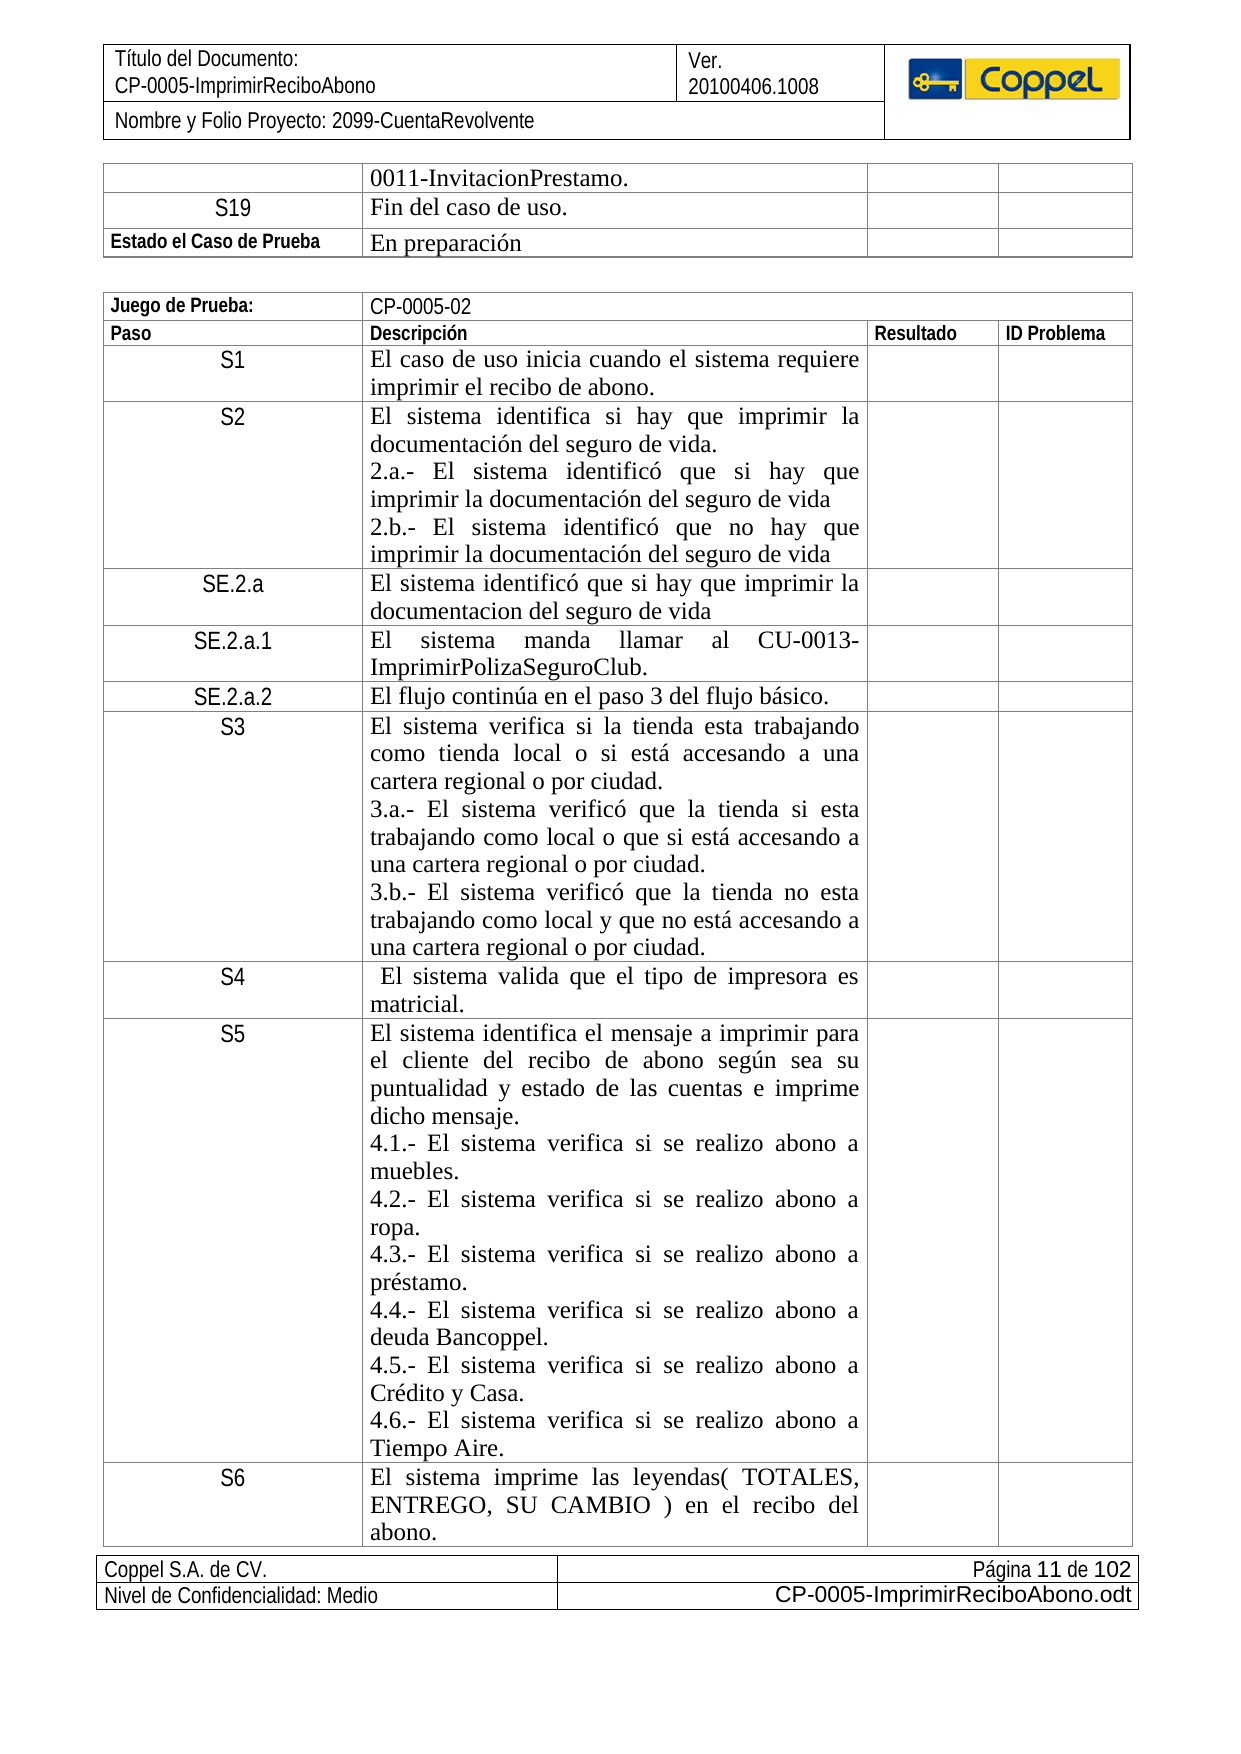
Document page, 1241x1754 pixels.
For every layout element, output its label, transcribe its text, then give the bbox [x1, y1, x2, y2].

table_header CP-0005-02 [363, 293, 1132, 319]
table_cell S1 [104, 346, 362, 401]
table_header Juego de Prueba: [104, 293, 362, 319]
table_cell S19 [104, 193, 362, 228]
table_cell El sistema manda llamar al CU-0013-ImprimirPolizaSeguroClub. [363, 626, 867, 681]
table_cell El sistema imprime las leyendas( TOTALES, ENTREGO, SU CAMBIO ) en el recibo del abono. [363, 1463, 867, 1546]
table_cell S2 [104, 402, 362, 568]
table_cell [999, 193, 1132, 228]
table_cell S6 [104, 1463, 362, 1546]
table_cell S4 [104, 962, 362, 1018]
table_cell [868, 1463, 998, 1546]
table_cell [999, 229, 1132, 256]
table_cell SE.2.a.1 [104, 626, 362, 681]
table_cell SE.2.a.2 [104, 682, 362, 711]
table_cell Fin del caso de uso. [363, 193, 867, 228]
table_cell Resultado [868, 321, 998, 344]
table_cell [868, 1019, 998, 1462]
table_cell [999, 164, 1132, 192]
table_cell [868, 962, 998, 1018]
table_cell El sistema identifica si hay que imprimir la documentación del seguro de vida. 2.a.- El sistema identificó que si hay que imprimir la documentación del seguro de vida 2.b.- El sistema identificó que no hay que imprimir la documentación del seguro de vida [363, 402, 867, 568]
table_cell [104, 164, 362, 192]
table_cell [999, 1463, 1132, 1546]
table_cell [868, 626, 998, 681]
table_cell [868, 682, 998, 711]
table_cell [868, 569, 998, 625]
table_cell [999, 402, 1132, 568]
table_cell [999, 346, 1132, 401]
table_cell [999, 962, 1132, 1018]
table_cell El sistema valida que el tipo de impresora es matricial. [363, 962, 867, 1018]
table_cell [999, 1019, 1132, 1462]
table_cell ID Problema [999, 321, 1132, 344]
table_cell [868, 193, 998, 228]
table_cell [999, 682, 1132, 711]
table_cell [868, 402, 998, 568]
table_cell Paso [104, 321, 362, 344]
table_cell [999, 712, 1132, 961]
table_cell El caso de uso inicia cuando el sistema requiere imprimir el recibo de abono. [363, 346, 867, 401]
table_cell Descripción [363, 321, 867, 344]
table_cell El sistema identificó que si hay que imprimir la documentacion del seguro de vida [363, 569, 867, 625]
table_cell Estado el Caso de Prueba [104, 229, 362, 256]
table_cell S5 [104, 1019, 362, 1462]
table_cell En preparación [363, 229, 867, 256]
table_cell 0011-InvitacionPrestamo. [363, 164, 867, 192]
table_cell [868, 229, 998, 256]
table_cell [999, 569, 1132, 625]
table_cell [868, 346, 998, 401]
table_cell El sistema verifica si la tienda esta trabajando como tienda local o si está accesando a una cartera regional o por ciudad. 3.a.- El sistema verificó que la tienda si esta trabajando como local o que si está accesando a una cartera regional o por ciudad. 3.b.- El sistema verificó que la tienda no esta trabajando como local y que no está accesando a una cartera regional o por ciudad. [363, 712, 867, 961]
table_cell S3 [104, 712, 362, 961]
table_cell [999, 626, 1132, 681]
table_cell [868, 164, 998, 192]
table_cell SE.2.a [104, 569, 362, 625]
table_cell El flujo continúa en el paso 3 del flujo básico. [363, 682, 867, 711]
table_cell [868, 712, 998, 961]
table_cell El sistema identifica el mensaje a imprimir para el cliente del recibo de abono según sea su puntualidad y estado de las cuentas e imprime dicho mensaje. 4.1.- El sistema verifica si se realizo abono a muebles. 4.2.- El sistema verifica si se realizo abono a ropa. 4.3.- El sistema verifica si se realizo abono a préstamo. 4.4.- El sistema verifica si se realizo abono a deuda Bancoppel. 4.5.- El sistema verifica si se realizo abono a Crédito y Casa. 4.6.- El sistema verifica si se realizo abono a Tiempo Aire. [363, 1019, 867, 1462]
